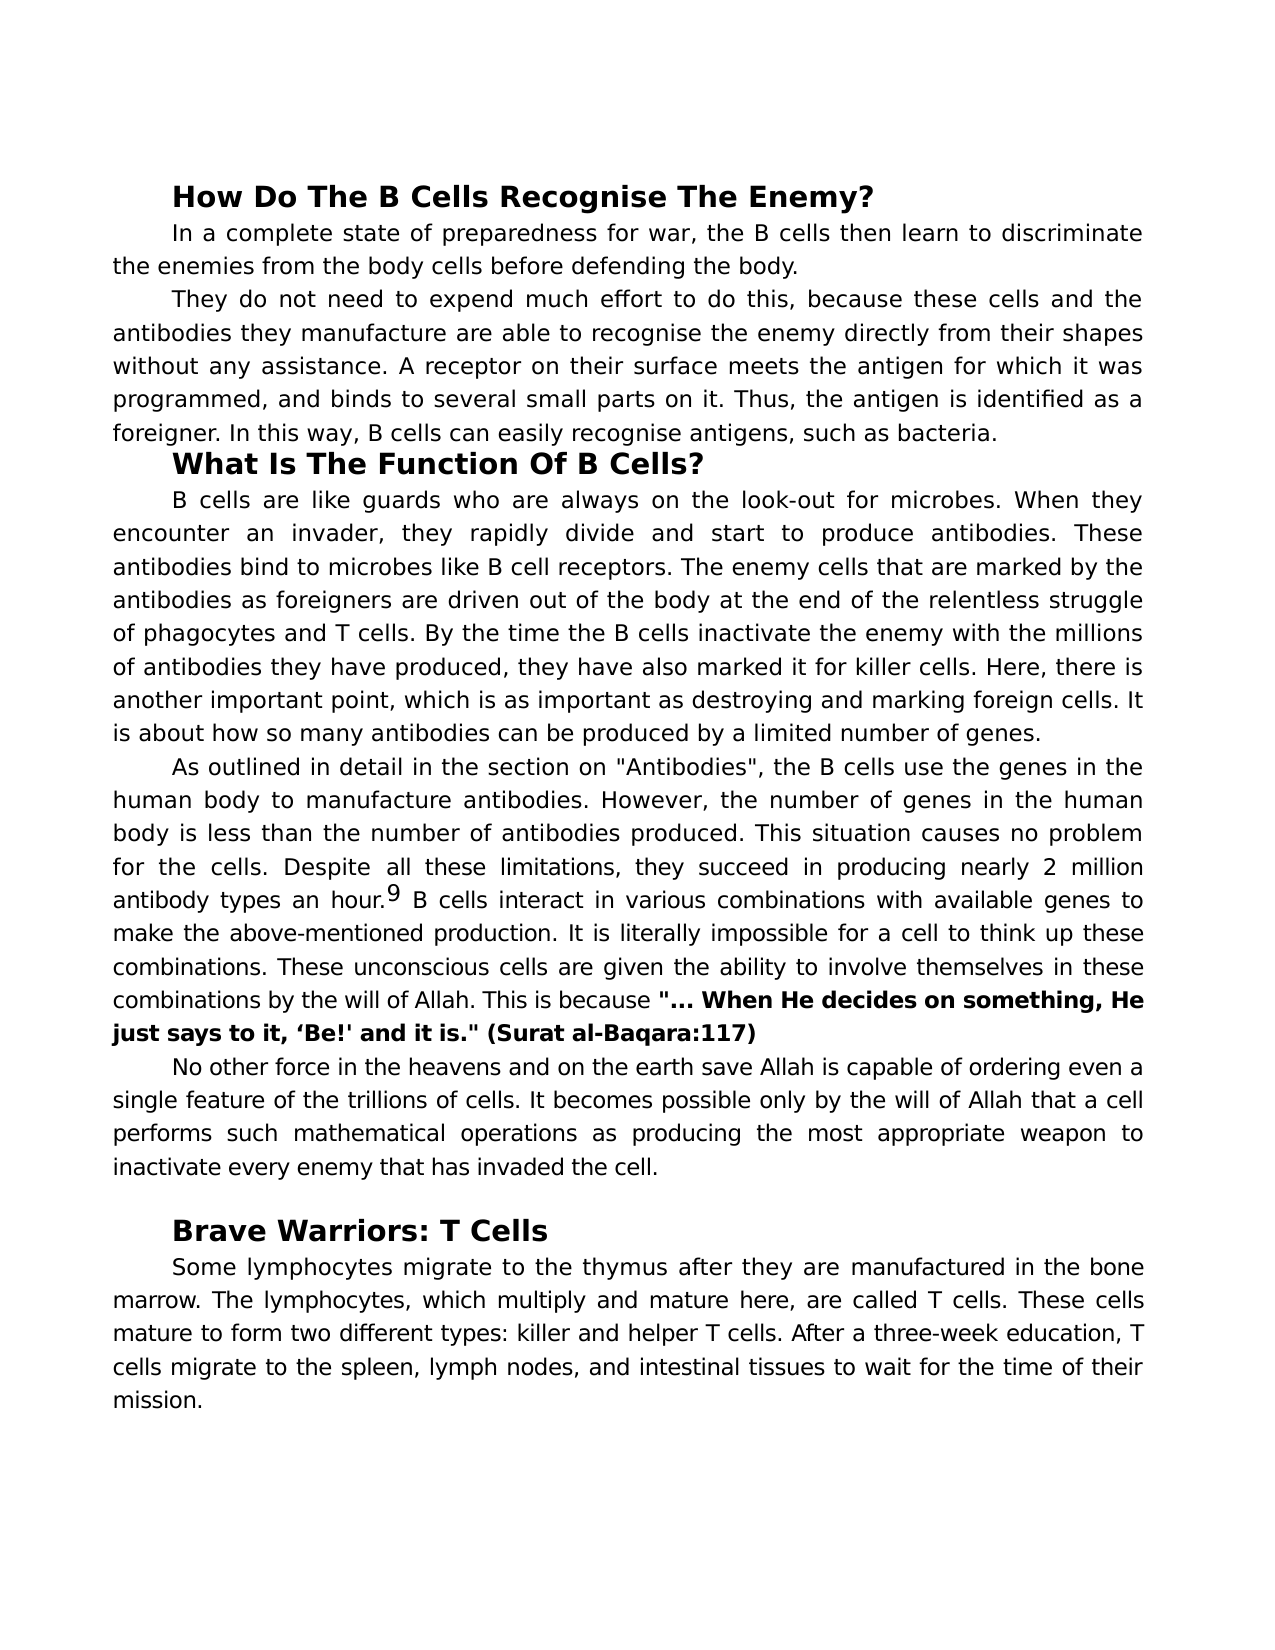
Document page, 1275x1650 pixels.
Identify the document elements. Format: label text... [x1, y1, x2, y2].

text They do not need to expend much effort to do this, because these cells and the antibodies they manufacture are able to recognise the enemy directly from their shapes without any assistance. A receptor on their surface meets the antigen for which it was programmed, and binds to several small parts on it. Thus, the antigen is identified as a foreigner. In this way, B cells can easily recognise antigens, such as bacteria. [112, 281, 1145, 448]
text B cells are like guards who are always on the look-out for microbes. When they encounter an invader, they rapidly divide and start to produce antibodies. These antibodies bind to microbes like B cell receptors. The enemy cells that are marked by the antibodies as foreigners are driven out of the body at the end of the relentless struggle of phagocytes and T cells. By the time the B cells inactivate the enemy with the millions of antibodies they have produced, they have also marked it for killer cells. Here, there is another important point, which is as important as destroying and marking foreign cells. It is about how so many antibodies can be produced by a limited number of genes. [112, 482, 1145, 748]
text No other force in the heavens and on the earth save Allah is capable of ordering even a single feature of the trillions of cells. It becomes possible only by the will of Allah that a cell performs such mathematical operations as producing the most appropriate weapon to inactivate every enemy that has invaded the cell. [112, 1048, 1145, 1182]
text Some lymphocytes migrate to the thymus after they are manufactured in the bone marrow. The lymphocytes, which multiply and mature here, are called T cells. These cells mature to form two different types: killer and helper T cells. After a three-week education, T cells migrate to the spleen, lymph nodes, and intestinal tissues to wait for the time of their mission. [112, 1248, 1145, 1415]
text What Is The Function Of B Cells? [112, 448, 1145, 482]
subtitle Brave Warriors: T Cells [112, 1215, 1145, 1248]
subtitle How Do The B Cells Recognise The Enemy? [112, 181, 1145, 214]
text In a complete state of preparedness for war, the B cells then learn to discriminate the enemies from the body cells before defending the body. [112, 214, 1145, 281]
text As outlined in detail in the section on "Antibodies", the B cells use the genes in the human body to manufacture antibodies. However, the number of genes in the human body is less than the number of antibodies produced. This situation causes no problem for the cells. Despite all these limitations, they succeed in producing nearly 2 million antibody types an hour.9 B cells interact in various combinations with available genes to make the above-mentioned production. It is literally impossible for a cell to think up these combinations. These unconscious cells are given the ability to involve themselves in these combinations by the will of Allah. This is because "... When He decides on something, He just says to it, ‘Be!' and it is." (Surat al-Baqara:117) [112, 748, 1145, 1048]
